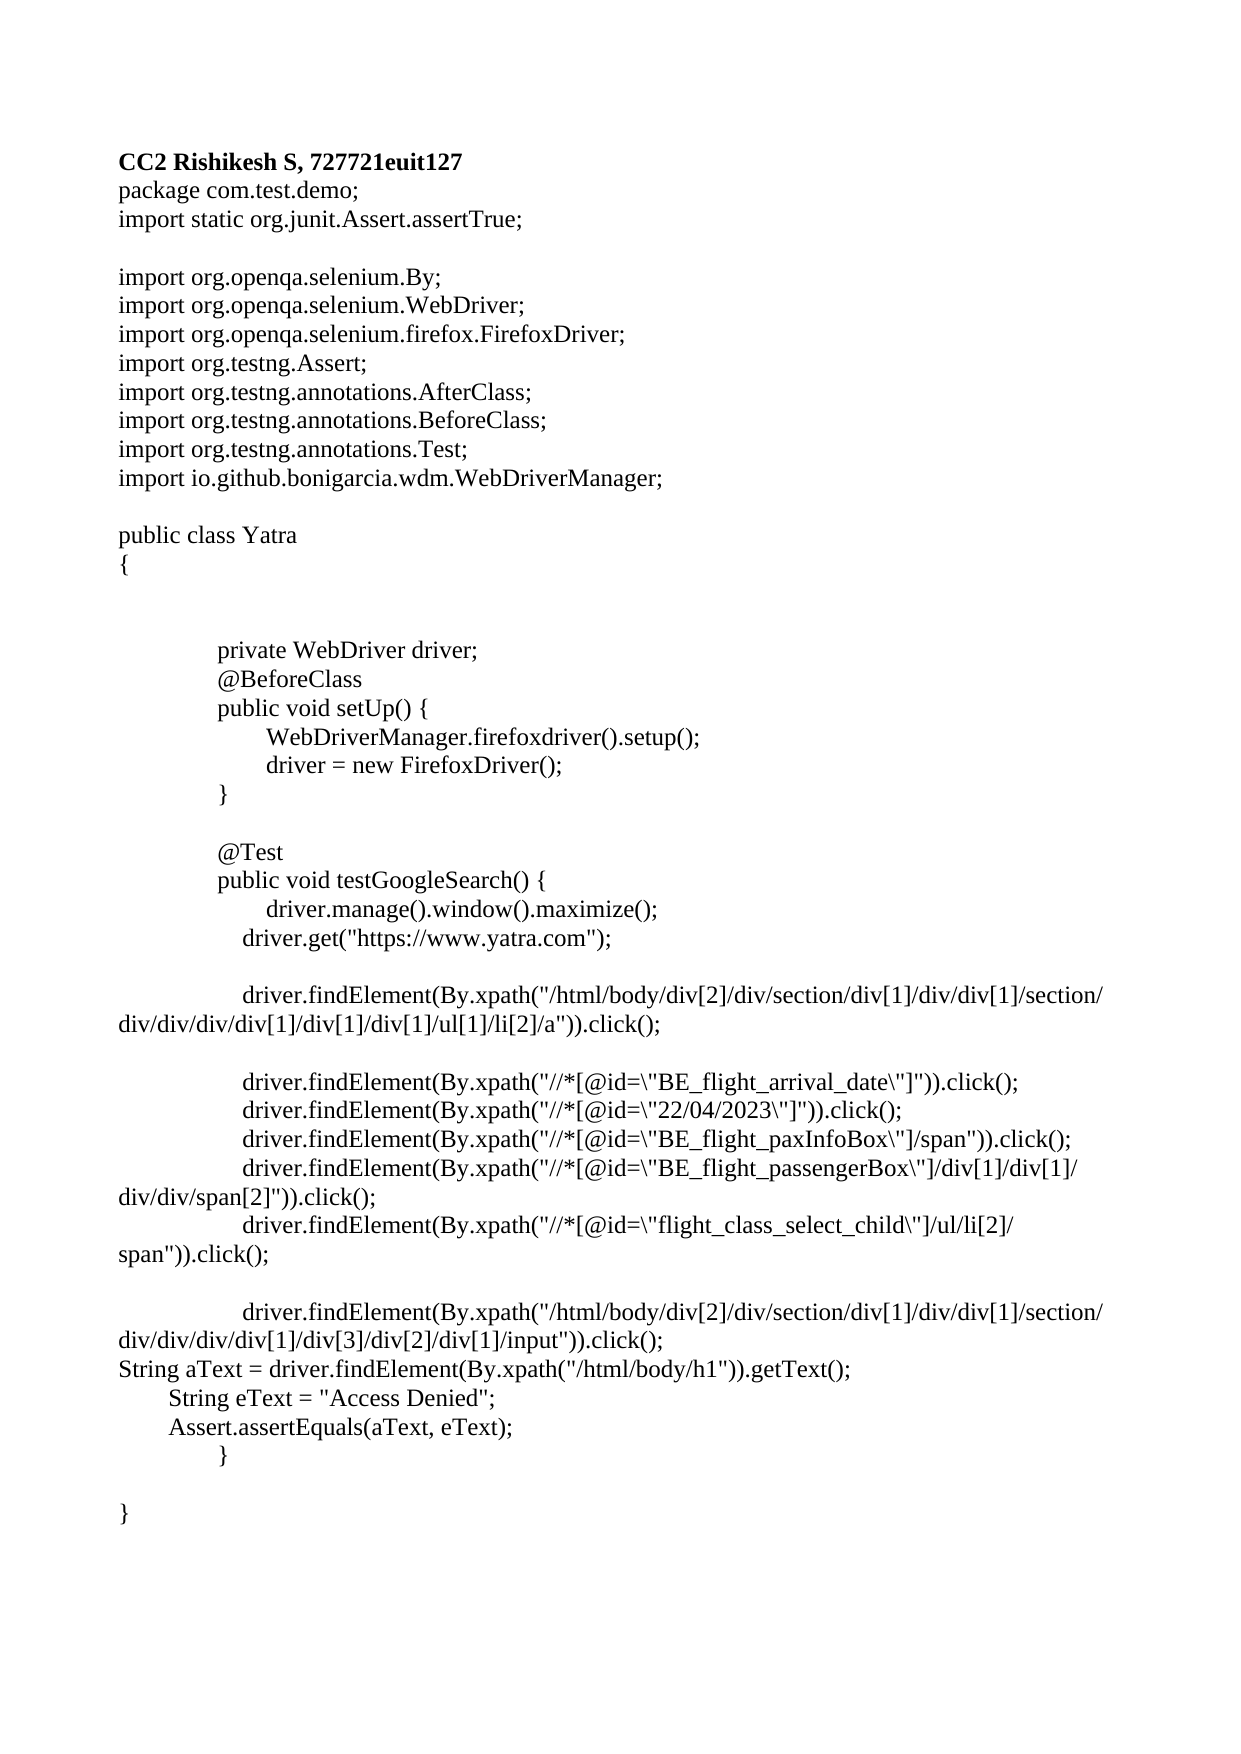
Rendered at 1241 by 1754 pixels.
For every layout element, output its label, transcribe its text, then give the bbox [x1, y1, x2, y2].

text CC2 Rishikesh S, 727721euit127 [118, 147, 1122, 176]
text import org.openqa.selenium.By; [118, 262, 1122, 291]
text private WebDriver driver; [118, 636, 1122, 664]
text import static org.junit.Assert.assertTrue; [118, 204, 1122, 233]
text driver.findElement(By.xpath("//*[@id=\"flight_class_select_child\"]/ul/li[2]/span")).click(); [118, 1211, 1122, 1268]
text driver.get("https://www.yatra.com"); [118, 923, 1122, 952]
text Assert.assertEquals(aText, eText); [118, 1412, 1122, 1441]
text String eText = "Access Denied"; [118, 1383, 1122, 1412]
text driver.findElement(By.xpath("//*[@id=\"22/04/2023\"]")).click(); [118, 1096, 1122, 1124]
text } [118, 1441, 1122, 1469]
text import org.testng.Assert; [118, 348, 1122, 377]
text package com.test.demo; [118, 176, 1122, 204]
text public class Yatra [118, 521, 1122, 549]
text driver.findElement(By.xpath("/html/body/div[2]/div/section/div[1]/div/div[1]/section/div/div/div/div[1]/div[3]/div[2]/div[1]/input")).click(); [118, 1297, 1122, 1354]
text import org.testng.annotations.BeforeClass; [118, 406, 1122, 434]
text driver.findElement(By.xpath("//*[@id=\"BE_flight_paxInfoBox\"]/span")).click(); [118, 1124, 1122, 1153]
text { [118, 549, 1122, 578]
text import org.testng.annotations.AfterClass; [118, 377, 1122, 406]
text @Test [118, 837, 1122, 866]
text } [118, 779, 1122, 808]
text } [118, 1498, 1122, 1527]
text public void setUp() { [118, 693, 1122, 722]
text import io.github.bonigarcia.wdm.WebDriverManager; [118, 463, 1122, 492]
text driver.findElement(By.xpath("//*[@id=\"BE_flight_arrival_date\"]")).click(); [118, 1067, 1122, 1096]
text import org.testng.annotations.Test; [118, 434, 1122, 463]
text driver.findElement(By.xpath("//*[@id=\"BE_flight_passengerBox\"]/div[1]/div[1]/div/div/span[2]")).click(); [118, 1153, 1122, 1211]
text String aText = driver.findElement(By.xpath("/html/body/h1")).getText(); [118, 1354, 1122, 1383]
text driver.findElement(By.xpath("/html/body/div[2]/div/section/div[1]/div/div[1]/section/div/div/div/div[1]/div[1]/div[1]/ul[1]/li[2]/a")).click(); [118, 981, 1122, 1038]
text import org.openqa.selenium.firefox.FirefoxDriver; [118, 319, 1122, 348]
text WebDriverManager.firefoxdriver().setup(); [118, 722, 1122, 751]
text driver.manage().window().maximize(); [118, 894, 1122, 923]
text import org.openqa.selenium.WebDriver; [118, 291, 1122, 319]
text @BeforeClass [118, 664, 1122, 693]
text driver = new FirefoxDriver(); [118, 751, 1122, 779]
text public void testGoogleSearch() { [118, 866, 1122, 894]
